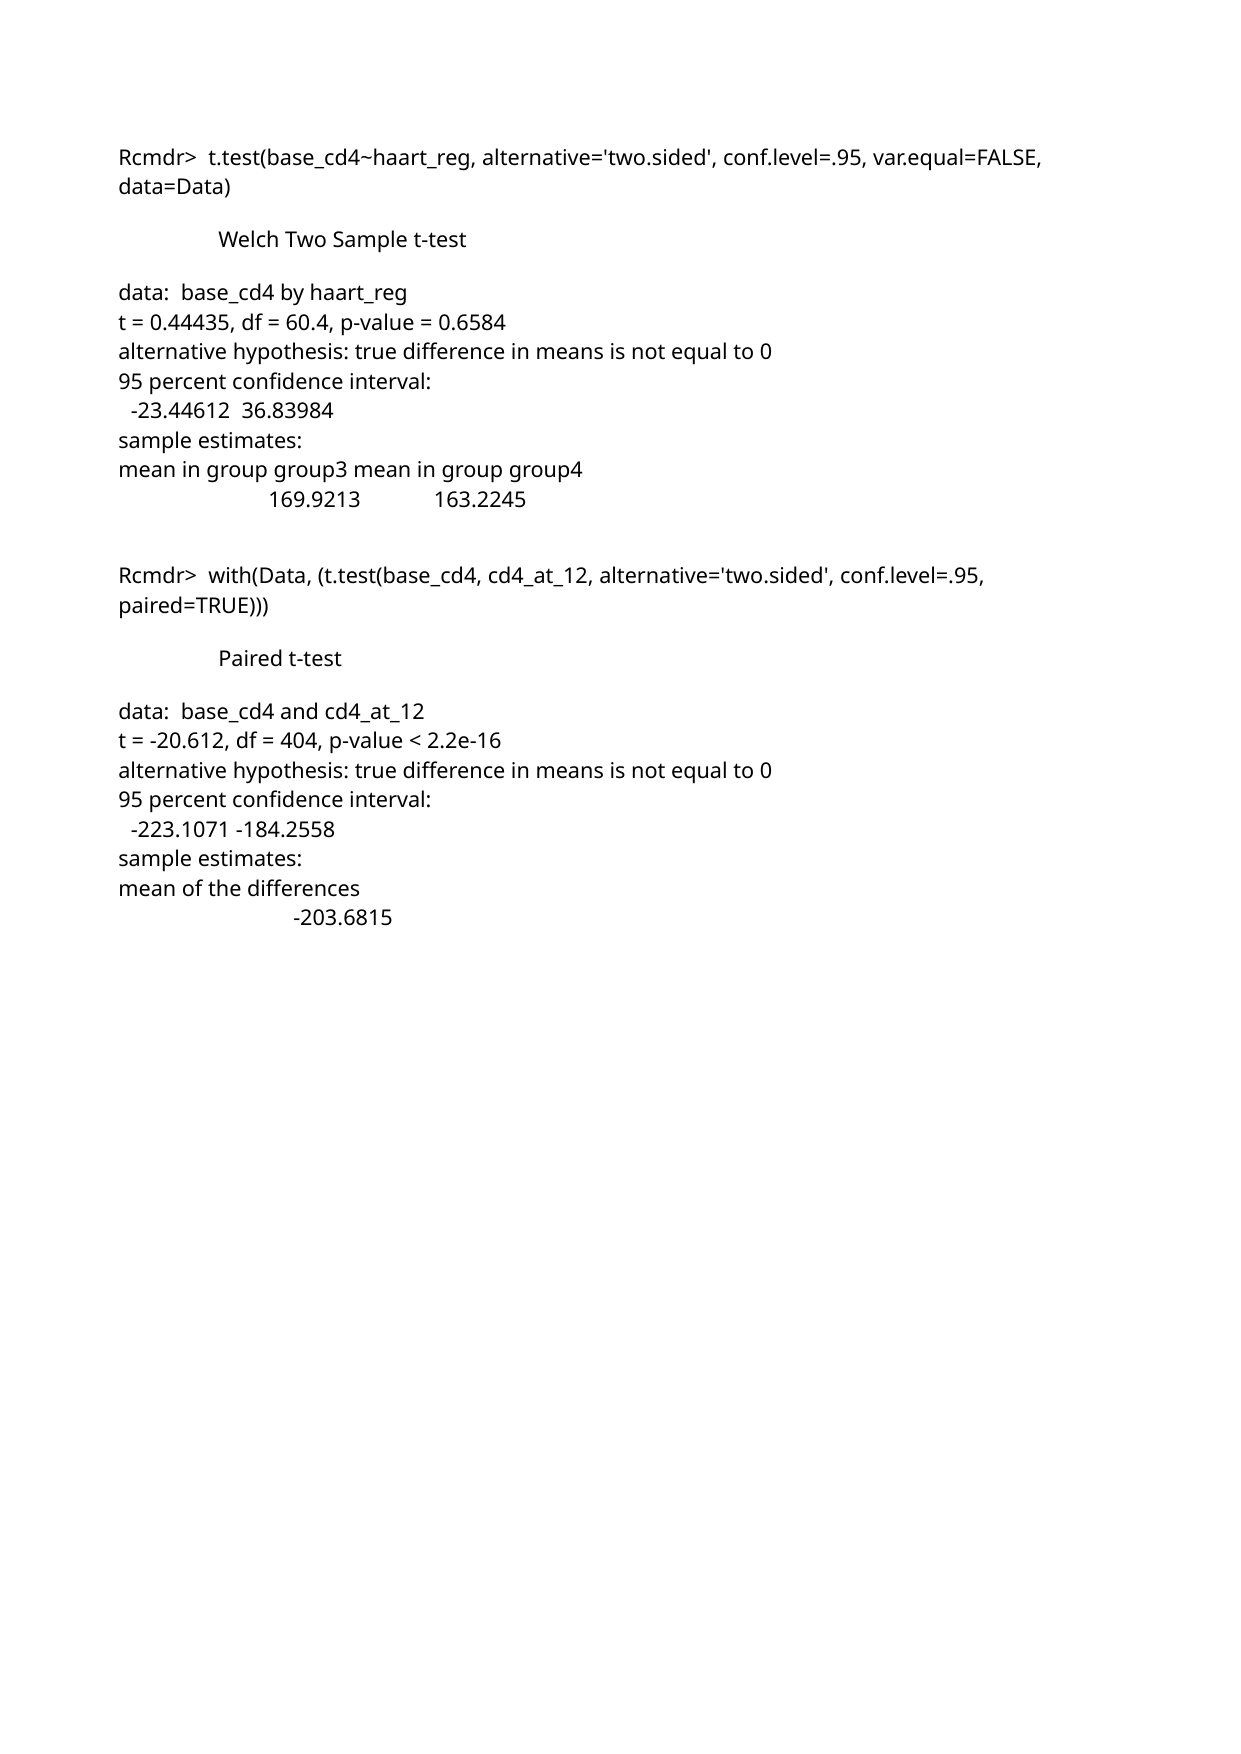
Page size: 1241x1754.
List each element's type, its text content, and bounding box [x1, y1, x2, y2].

text sample estimates: [118, 844, 1122, 873]
text mean of the differences [118, 873, 1122, 903]
text sample estimates: [118, 425, 1122, 454]
text -223.1071 -184.2558 [118, 814, 1122, 844]
text 95 percent confidence interval: [118, 785, 1122, 814]
text data: base_cd4 and cd4_at_12 [118, 696, 1122, 726]
text 169.9213 163.2245 [118, 484, 1122, 513]
text -203.6815 [118, 903, 1122, 932]
text -23.44612 36.83984 [118, 395, 1122, 425]
text 95 percent confidence interval: [118, 366, 1122, 395]
text Paired t-test [118, 643, 1122, 673]
text mean in group group3 mean in group group4 [118, 454, 1122, 484]
text alternative hypothesis: true difference in means is not equal to 0 [118, 755, 1122, 785]
text t = -20.612, df = 404, p-value < 2.2e-16 [118, 726, 1122, 755]
text t = 0.44435, df = 60.4, p-value = 0.6584 [118, 307, 1122, 336]
text Rcmdr> t.test(base_cd4~haart_reg, alternative='two.sided', conf.level=.95, var.equal=FALSE, data=Data) [118, 142, 1122, 201]
text alternative hypothesis: true difference in means is not equal to 0 [118, 336, 1122, 366]
text data: base_cd4 by haart_reg [118, 277, 1122, 307]
text Rcmdr> with(Data, (t.test(base_cd4, cd4_at_12, alternative='two.sided', conf.level=.95, paired=TRUE))) [118, 561, 1122, 619]
text Welch Two Sample t-test [118, 224, 1122, 254]
